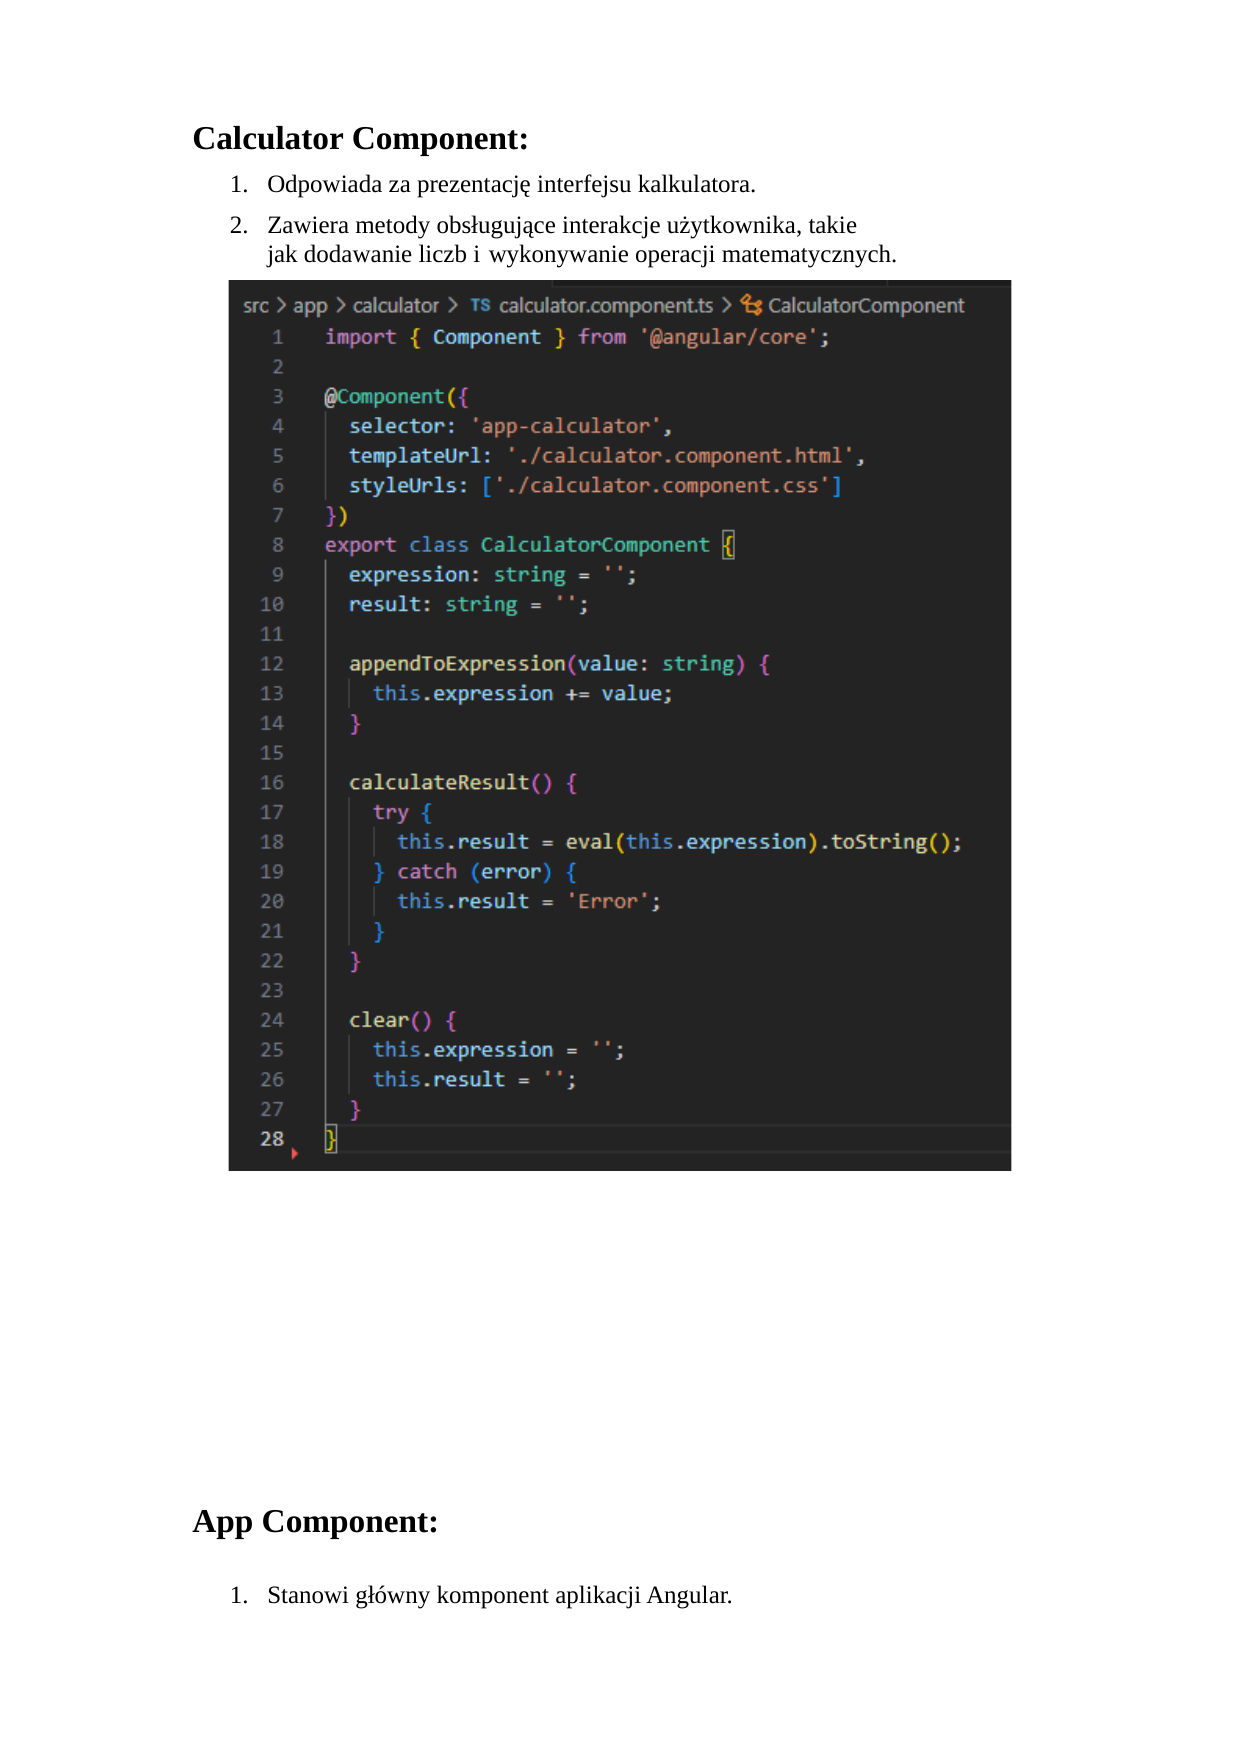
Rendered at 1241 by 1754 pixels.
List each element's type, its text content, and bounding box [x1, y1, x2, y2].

list Stanowi główny komponent aplikacji Angular. [229, 1581, 1122, 1609]
list Odpowiada za prezentację interfejsu kalkulatora. [229, 169, 1122, 198]
text Calculator Component: [118, 118, 1122, 156]
list Zawiera metody obsługujące interakcje użytkownika, takie jak dodawanie liczb i wykonywanie operacji matematycznych. [229, 210, 1122, 268]
picture [228, 280, 1012, 1171]
text App Component: [118, 1501, 1122, 1568]
